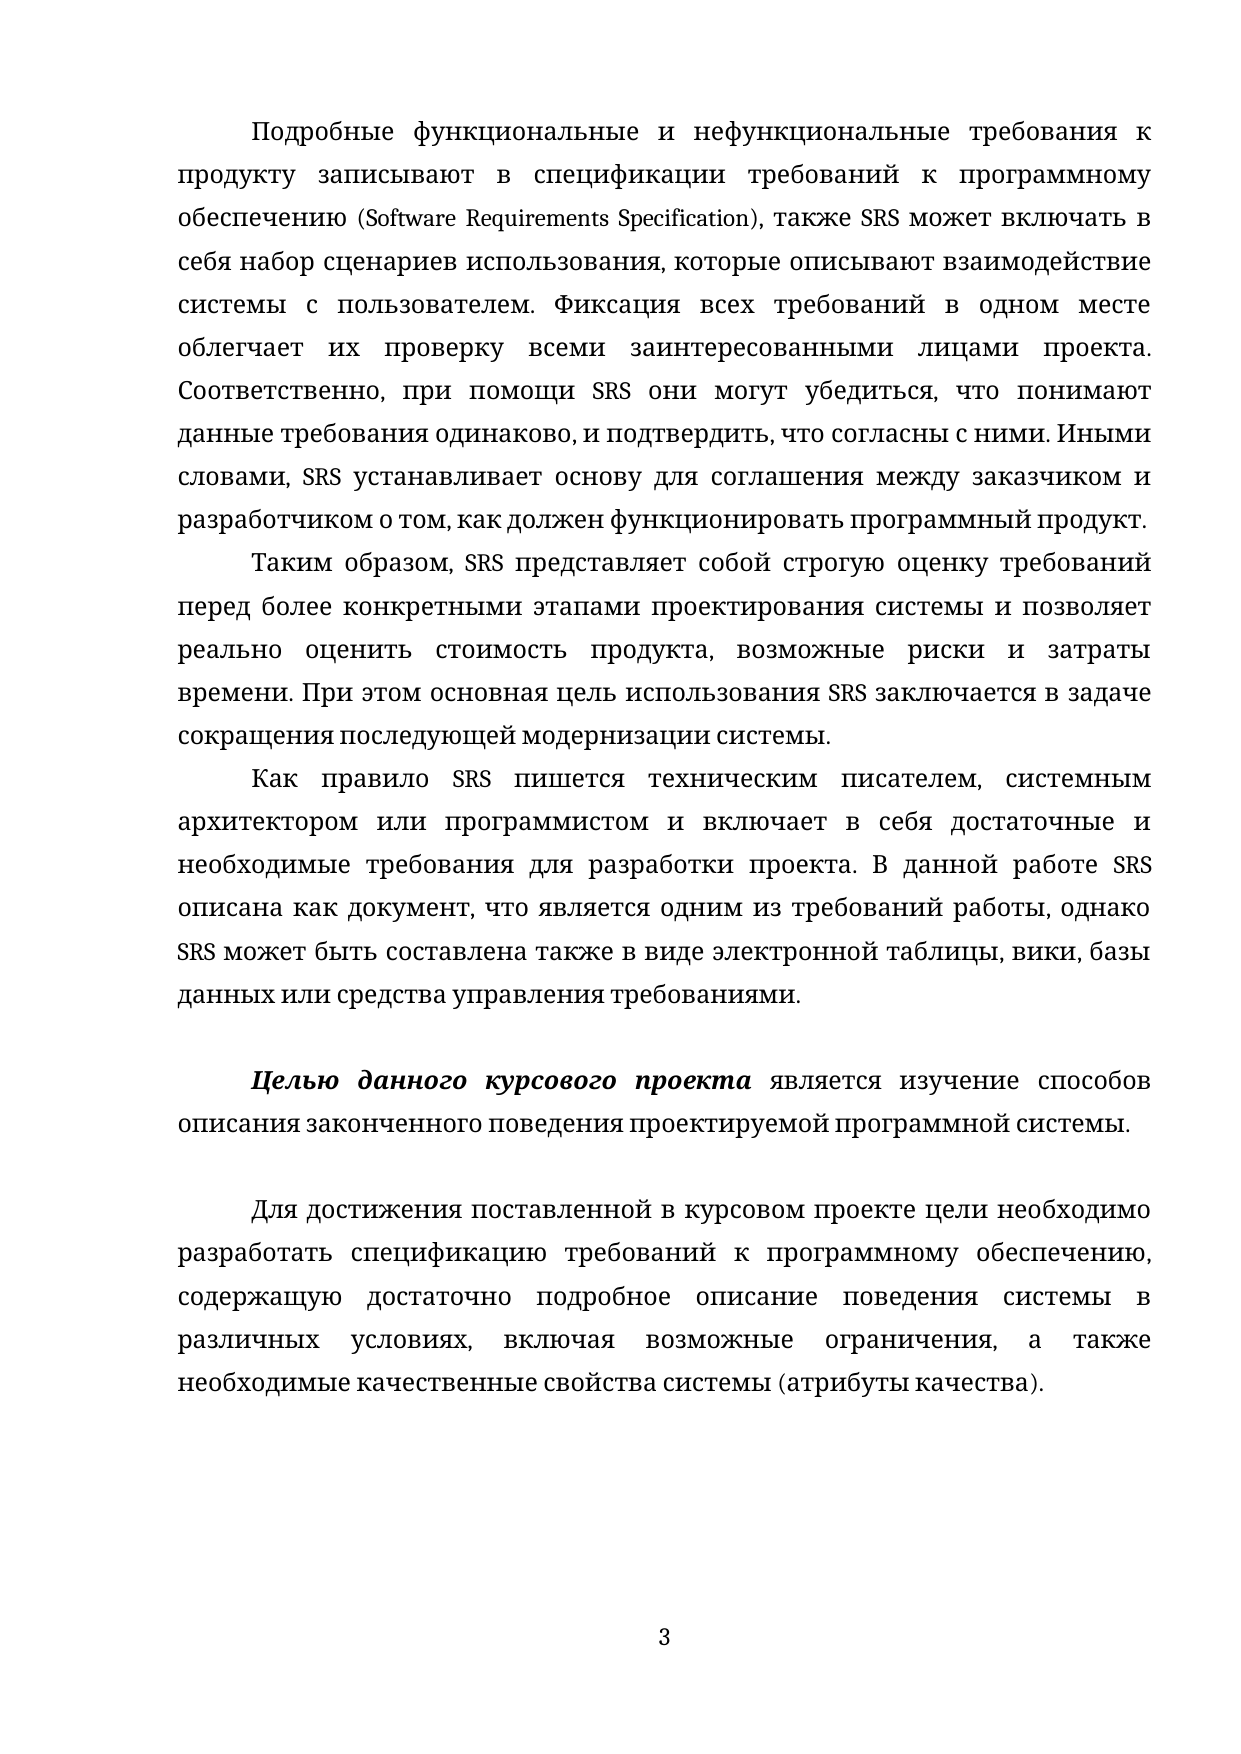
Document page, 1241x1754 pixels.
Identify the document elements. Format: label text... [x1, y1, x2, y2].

text Таким образом, SRS представляет собой строгую оценку требований перед более конкретными этапами проектирования системы и позволяет реально оценить стоимость продукта, возможные риски и затраты времени. При этом основная цель использования SRS заключается в задаче сокращения последующей модернизации системы. [177, 549, 1152, 751]
text Как правило SRS пишется техническим писателем, системным архитектором или программистом и включает в себя достаточные и необходимые требования для разработки проекта. В данной работе SRS описана как документ, что является одним из требований работы, однако SRS может быть составлена также в виде электронной таблицы, вики, базы данных или средства управления требованиями. [177, 765, 1152, 1009]
text Целью данного курсового проекта является изучение способов описания законченного поведения проектируемой программной системы. [177, 1067, 1152, 1139]
text Для достижения поставленной в курсовом проекте цели необходимо разработать спецификацию требований к программному обеспечению, содержащую достаточно подробное описание поведения системы в различных условиях, включая возможные ограничения, а также необходимые качественные свойства системы (атрибуты качества). [177, 1196, 1152, 1397]
text Подробные функциональные и нефункциональные требования к продукту записывают в спецификации требований к программному обеспечению (Software Requirements Specification), также SRS может включать в себя набор сценариев использования, которые описывают взаимодействие системы с пользователем. Фиксация всех требований в одном месте облегчает их проверку всеми заинтересованными лицами проекта. Соответственно, при помощи SRS они могут убедиться, что понимают данные требования одинаково, и подтвердить, что согласны с ними. Иными словами, SRS устанавливает основу для соглашения между заказчиком и разработчиком о том, как должен функционировать программный продукт. [177, 118, 1152, 535]
